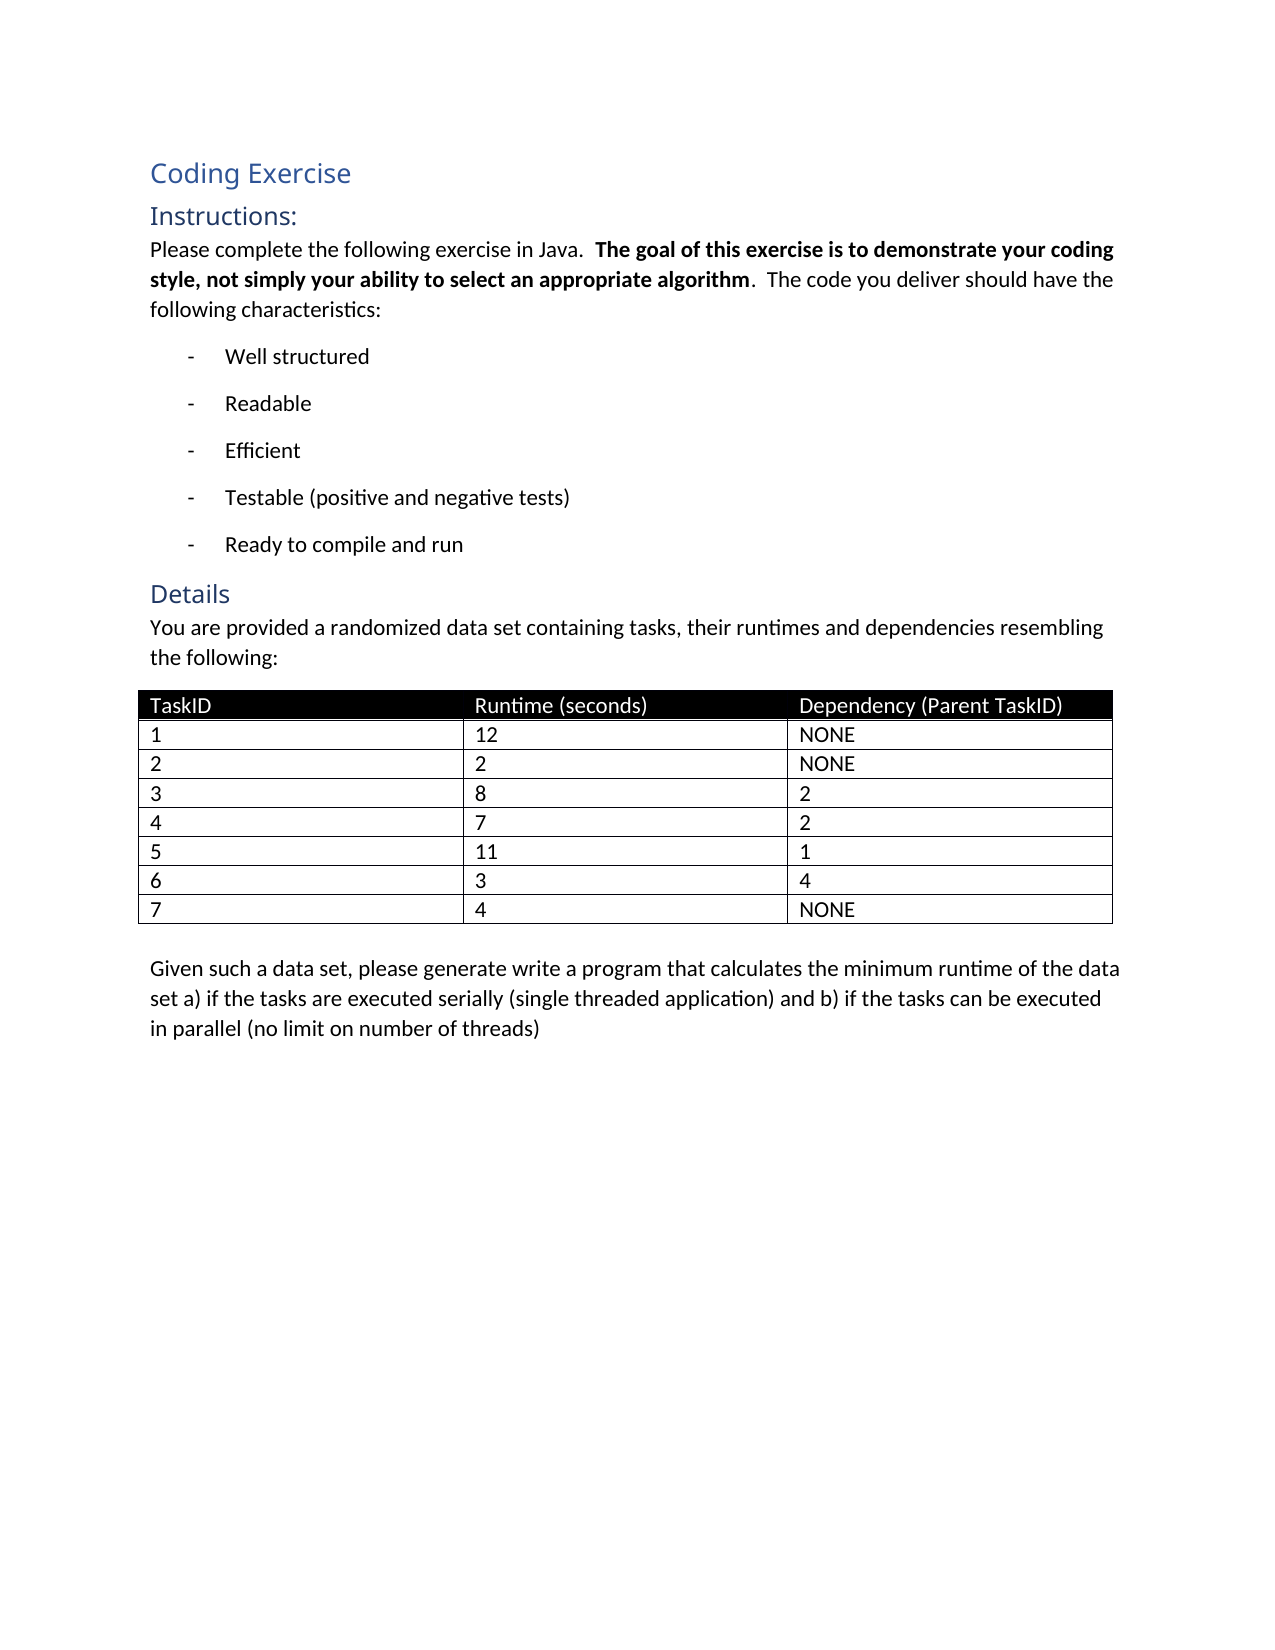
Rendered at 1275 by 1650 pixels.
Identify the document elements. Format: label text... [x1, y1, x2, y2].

table_cell 5 [139, 837, 463, 865]
table_cell 6 [139, 866, 463, 894]
text You are provided a randomized data set containing tasks, their runtimes and dependencies resembling the following: [150, 613, 1125, 672]
subtitle Coding Exercise [150, 154, 1125, 191]
table_cell NONE [788, 895, 1112, 923]
table_cell 4 [464, 895, 787, 923]
table_cell NONE [788, 750, 1112, 778]
table_cell 3 [464, 866, 787, 894]
list Efficient [187, 436, 1125, 464]
table_cell 2 [139, 750, 463, 778]
table_cell 7 [139, 895, 463, 923]
table_cell 2 [788, 779, 1112, 807]
table_cell 4 [788, 866, 1112, 894]
table_cell 1 [788, 837, 1112, 865]
table_cell 4 [139, 808, 463, 836]
table_cell 2 [788, 808, 1112, 836]
list Well structured [187, 342, 1125, 370]
table_header TaskID [139, 691, 463, 719]
table_cell 11 [464, 837, 787, 865]
subtitle Details [150, 577, 1125, 611]
text Please complete the following exercise in Java. The goal of this exercise is to demonstrate your coding style, not simply your ability to select an appropriate algorithm. The code you deliver should have the following characteristics: [150, 235, 1125, 323]
list Ready to compile and run [187, 530, 1125, 558]
table_cell 12 [464, 721, 787, 748]
table_cell 8 [464, 779, 787, 807]
table_cell 1 [139, 721, 463, 748]
table_cell 3 [139, 779, 463, 807]
list Testable (positive and negative tests) [187, 483, 1125, 511]
text Given such a data set, please generate write a program that calculates the minimum runtime of the data set a) if the tasks are executed serially (single threaded application) and b) if the tasks can be executed in parallel (no limit on number of threads) [150, 924, 1125, 1043]
list Readable [187, 389, 1125, 417]
table_cell 7 [464, 808, 787, 836]
subtitle Instructions: [150, 198, 1125, 232]
table_header Dependency (Parent TaskID) [788, 691, 1112, 719]
table_cell NONE [788, 721, 1112, 748]
table_cell 2 [464, 750, 787, 778]
table_header Runtime (seconds) [464, 691, 787, 719]
